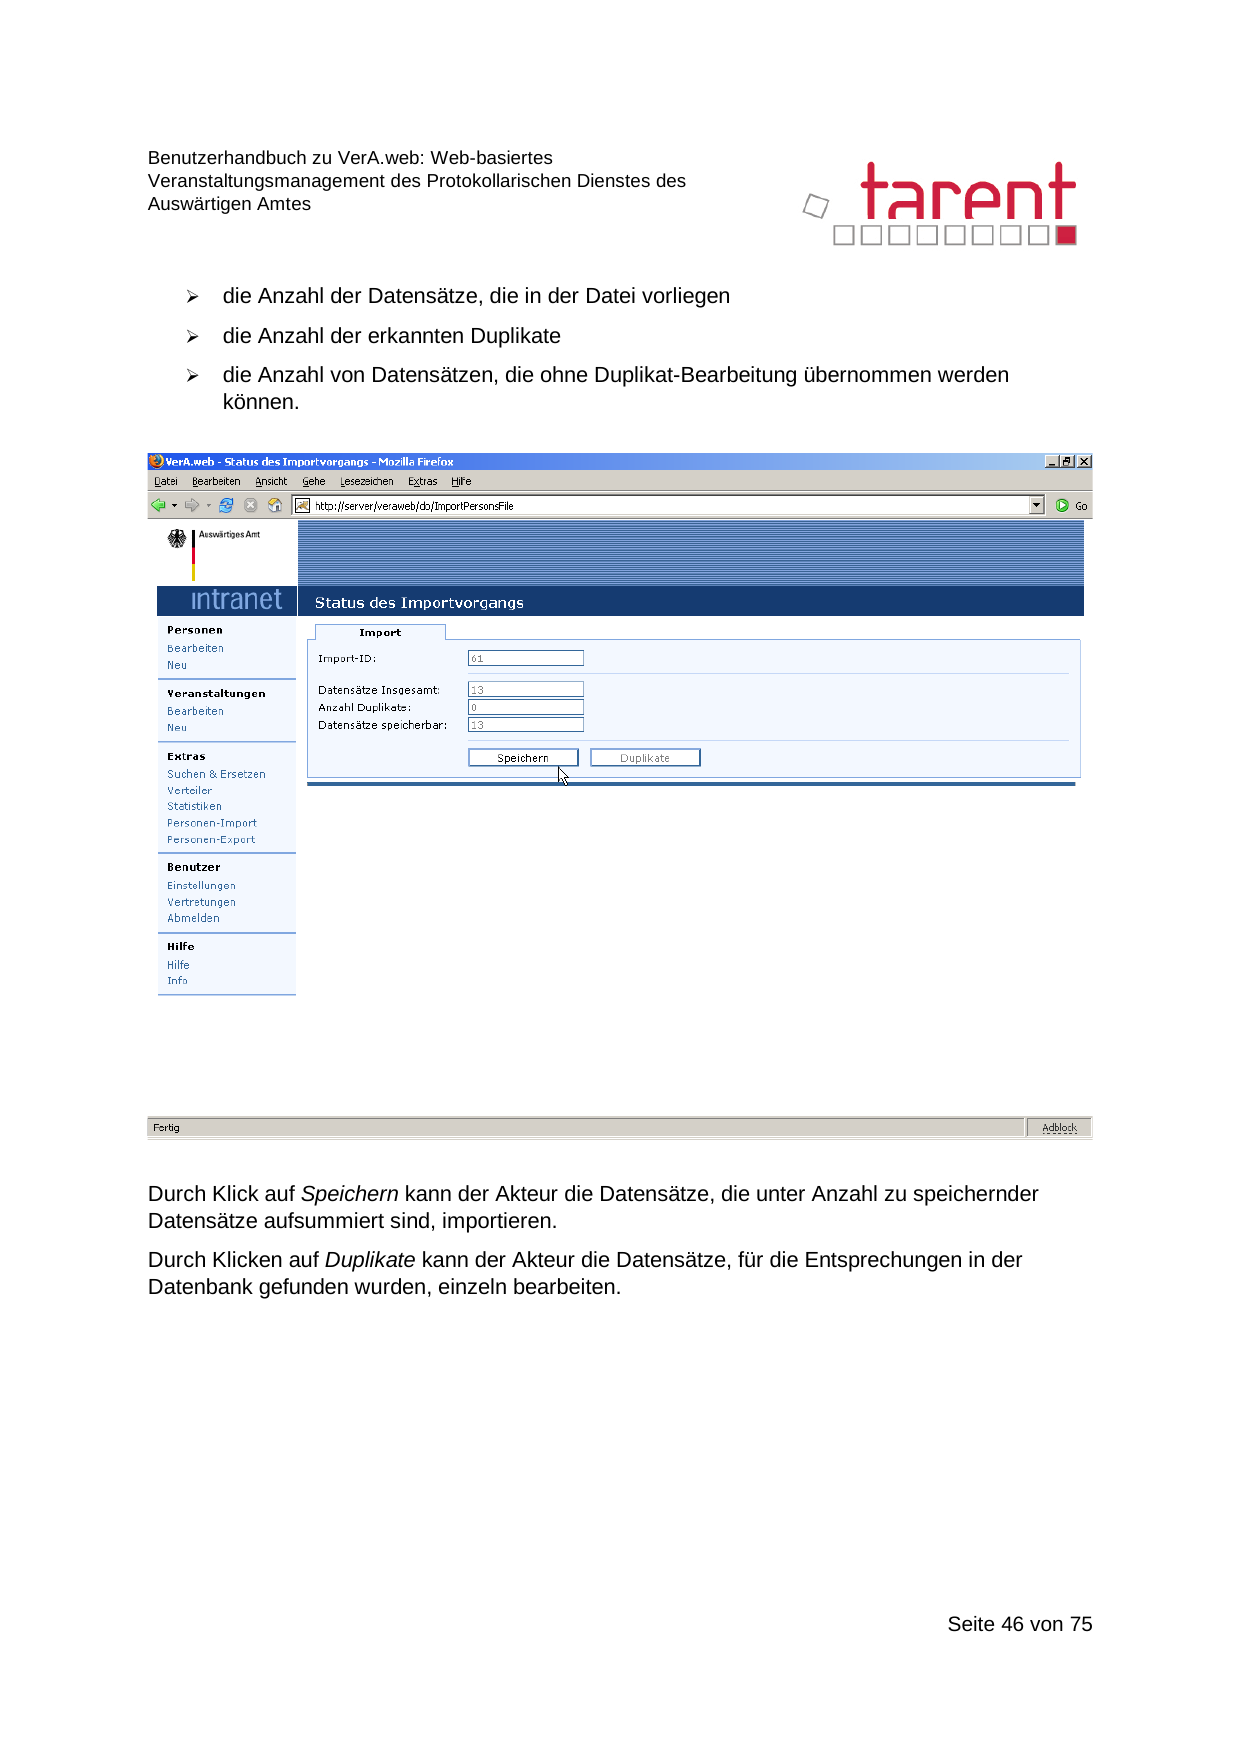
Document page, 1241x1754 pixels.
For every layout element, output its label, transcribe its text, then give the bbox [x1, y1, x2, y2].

list die Anzahl der Datensätze, die in der Datei vorliegen [185, 284, 1092, 308]
text Durch Klick auf Speichern kann der Akteur die Datensätze, die unter Anzahl zu speichernder Datensätze aufsummiert sind, importieren. [148, 1181, 1092, 1233]
picture [147, 453, 1093, 1140]
text Durch Klicken auf Duplikate kann der Akteur die Datensätze, für die Entsprechungen in der Datenbank gefunden wurden, einzeln bearbeiten. [148, 1248, 1092, 1299]
list die Anzahl von Datensätzen, die ohne Duplikat-Bearbeitung übernommen werden können. [185, 362, 1092, 414]
list die Anzahl der erkannten Duplikate [185, 323, 1092, 348]
picture [790, 151, 1091, 255]
